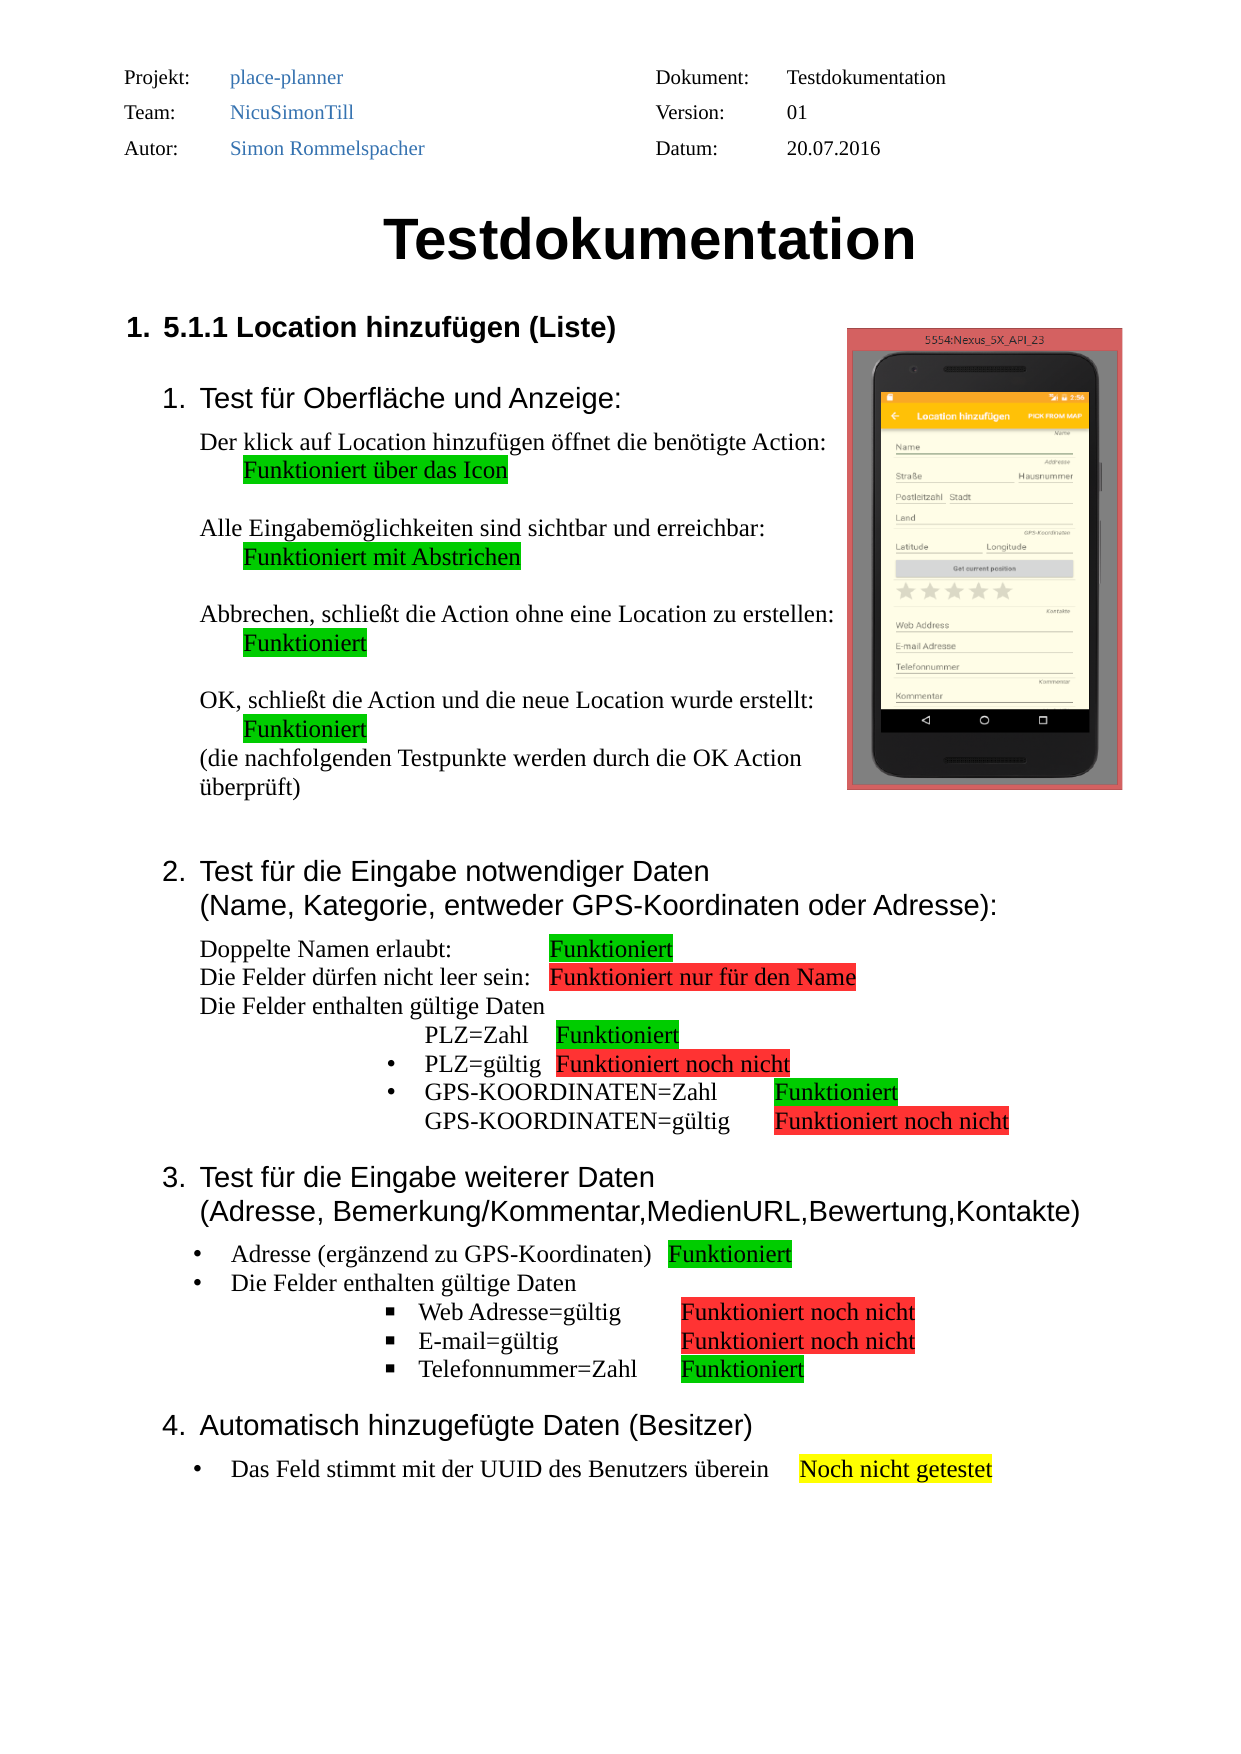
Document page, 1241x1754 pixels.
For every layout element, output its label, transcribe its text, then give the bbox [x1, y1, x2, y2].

list [1123, 599, 1181, 657]
picture [847, 328, 1123, 790]
list Web Adresse=gültig Funktioniert noch nicht [381, 1297, 1181, 1326]
list Adresse (ergänzend zu GPS-Koordinaten) Funktioniert [193, 1239, 1181, 1268]
subtitle Test für Oberfläche und Anzeige: [162, 381, 847, 414]
list OK, schließt die Action und die neue Location wurde erstellt: Funktioniert (die nachfolgenden Testpunkte werden durch die OK Action überprüft) [162, 685, 1181, 800]
list PLZ=gültig Funktioniert noch nicht [387, 1049, 1181, 1077]
list Abbrechen, schließt die Action ohne eine Location zu erstellen: Funktioniert [162, 599, 847, 657]
list [1123, 427, 1181, 484]
list Der klick auf Location hinzufügen öffnet die benötigte Action: Funktioniert über das Icon [162, 427, 847, 484]
list Die Felder dürfen nicht leer sein: Funktioniert nur für den Name [162, 962, 1181, 991]
subtitle Test für die Eingabe weiterer Daten (Adresse, Bemerkung/Kommentar,MedienURL,Bewertung,Kontakte) [162, 1160, 1181, 1227]
list Die Felder enthalten gültige Daten [193, 1268, 1181, 1297]
list GPS-KOORDINATEN=Zahl Funktioniert [387, 1077, 1181, 1106]
subtitle [1123, 381, 1181, 414]
list Doppelte Namen erlaubt: Funktioniert [162, 934, 1181, 962]
title Testdokumentation [118, 205, 1181, 272]
list Das Feld stimmt mit der UUID des Benutzers überein Noch nicht getestet [193, 1454, 1181, 1483]
subtitle Automatisch hinzugefügte Daten (Besitzer) [162, 1408, 1181, 1442]
subtitle 5.1.1 Location hinzufügen (Liste) [118, 309, 1181, 343]
list Telefonnummer=Zahl Funktioniert [381, 1354, 1181, 1383]
list PLZ=Zahl Funktioniert [387, 1020, 1181, 1049]
list Die Felder enthalten gültige Daten [162, 991, 1181, 1020]
list Alle Eingabemöglichkeiten sind sichtbar und erreichbar: Funktioniert mit Abstrichen [162, 513, 847, 570]
list E-mail=gültig Funktioniert noch nicht [381, 1326, 1181, 1354]
text GPS-KOORDINATEN=gültig Funktioniert noch nicht [118, 1106, 1181, 1135]
subtitle Test für die Eingabe notwendiger Daten (Name, Kategorie, entweder GPS-Koordinaten oder Adresse): [162, 854, 1181, 921]
list [1123, 513, 1181, 570]
